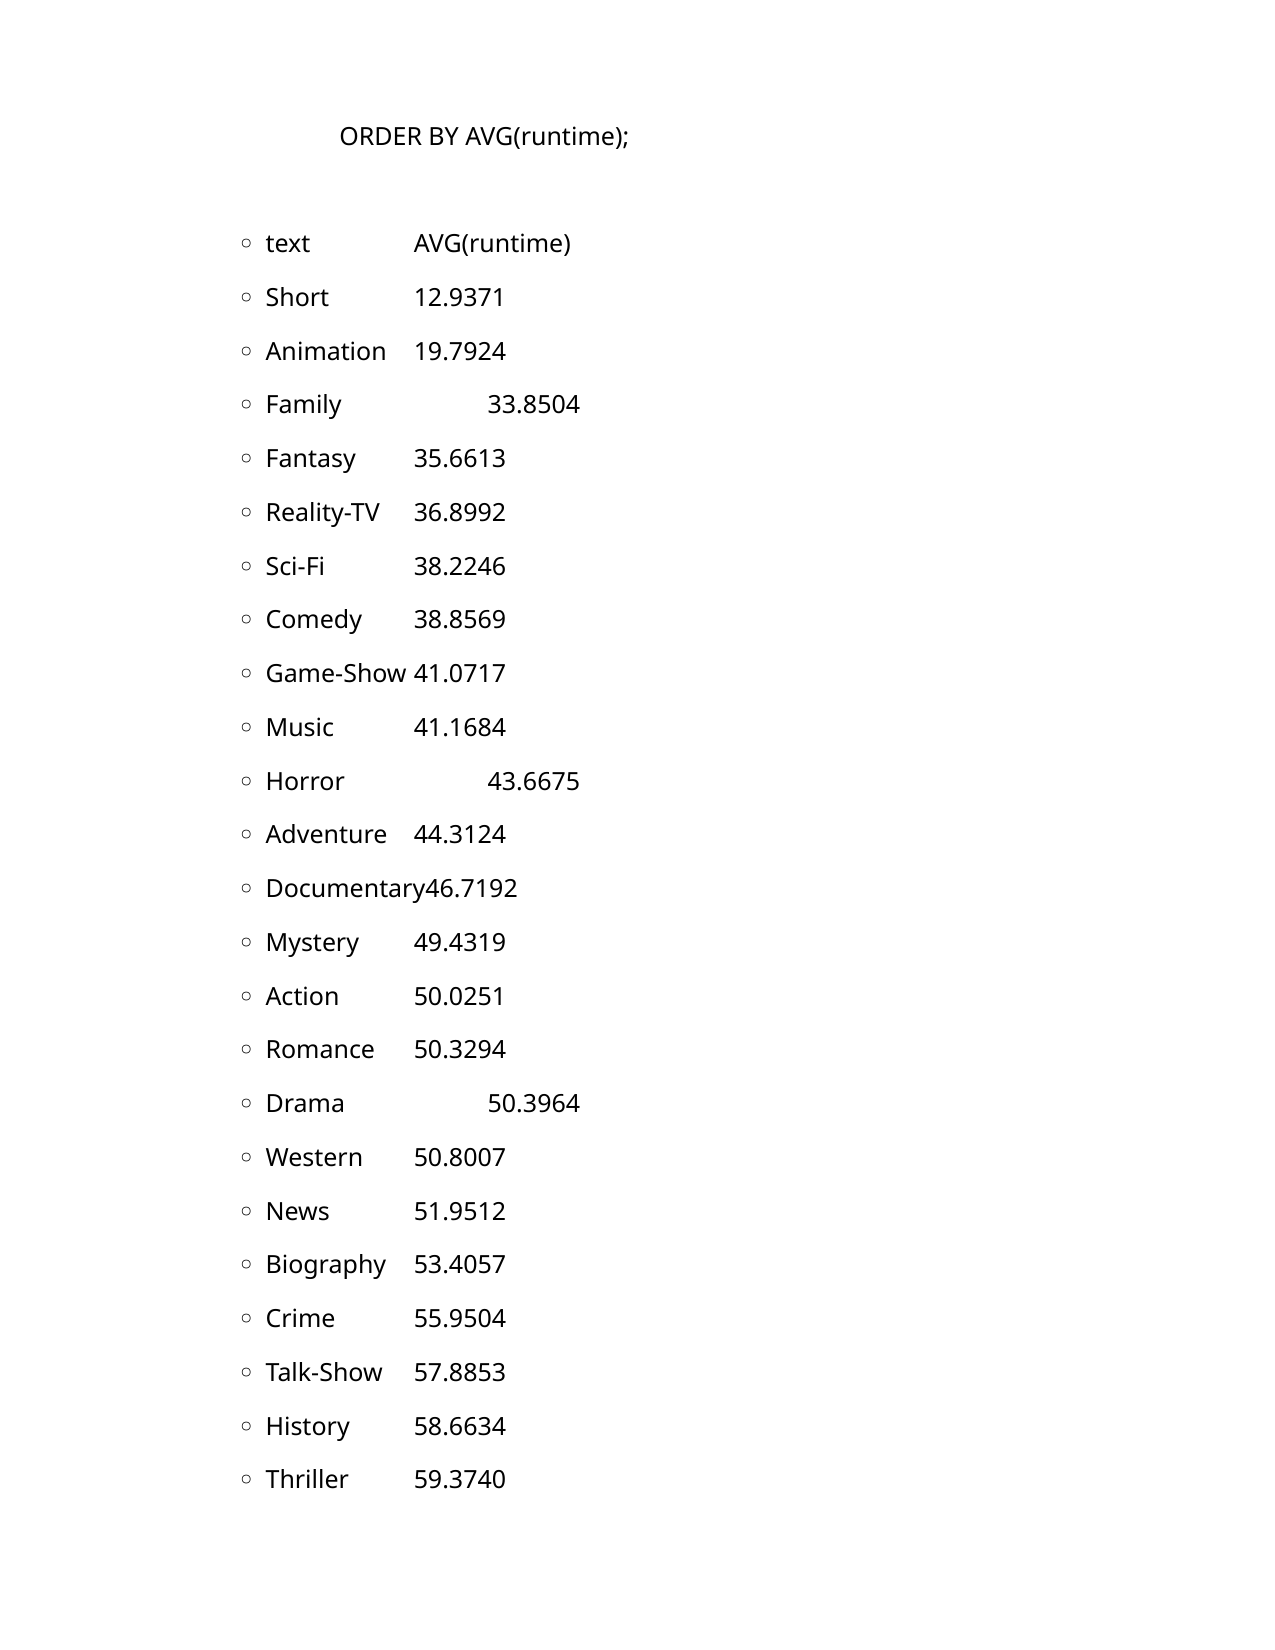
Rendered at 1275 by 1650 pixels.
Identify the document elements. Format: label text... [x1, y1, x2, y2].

list text AVG(runtime) [236, 226, 1157, 260]
list Fantasy 35.6613 [236, 441, 1157, 475]
list Short 12.9371 [236, 279, 1157, 313]
list Adventure 44.3124 [236, 817, 1157, 851]
list Documentary46.7192 [236, 871, 1157, 905]
list Comedy 38.8569 [236, 602, 1157, 636]
list Sci-Fi 38.2246 [236, 548, 1157, 582]
list Family 33.8504 [236, 387, 1157, 421]
list News 51.9512 [236, 1193, 1157, 1227]
list Music 41.1684 [236, 709, 1157, 743]
list Game-Show 41.0717 [236, 656, 1157, 690]
list Horror 43.6675 [236, 763, 1157, 797]
list Action 50.0251 [236, 978, 1157, 1012]
list History 58.6634 [236, 1408, 1157, 1442]
list Animation 19.7924 [236, 333, 1157, 367]
list Thriller 59.3740 [236, 1462, 1157, 1496]
list Western 50.8007 [236, 1139, 1157, 1173]
list Romance 50.3294 [236, 1032, 1157, 1066]
list Drama 50.3964 [236, 1086, 1157, 1120]
list ORDER BY AVG(runtime); [309, 118, 1157, 152]
list Biography 53.4057 [236, 1247, 1157, 1281]
list Reality-TV 36.8992 [236, 494, 1157, 528]
list Crime 55.9504 [236, 1301, 1157, 1335]
list Mystery 49.4319 [236, 924, 1157, 958]
list Talk-Show 57.8853 [236, 1354, 1157, 1388]
